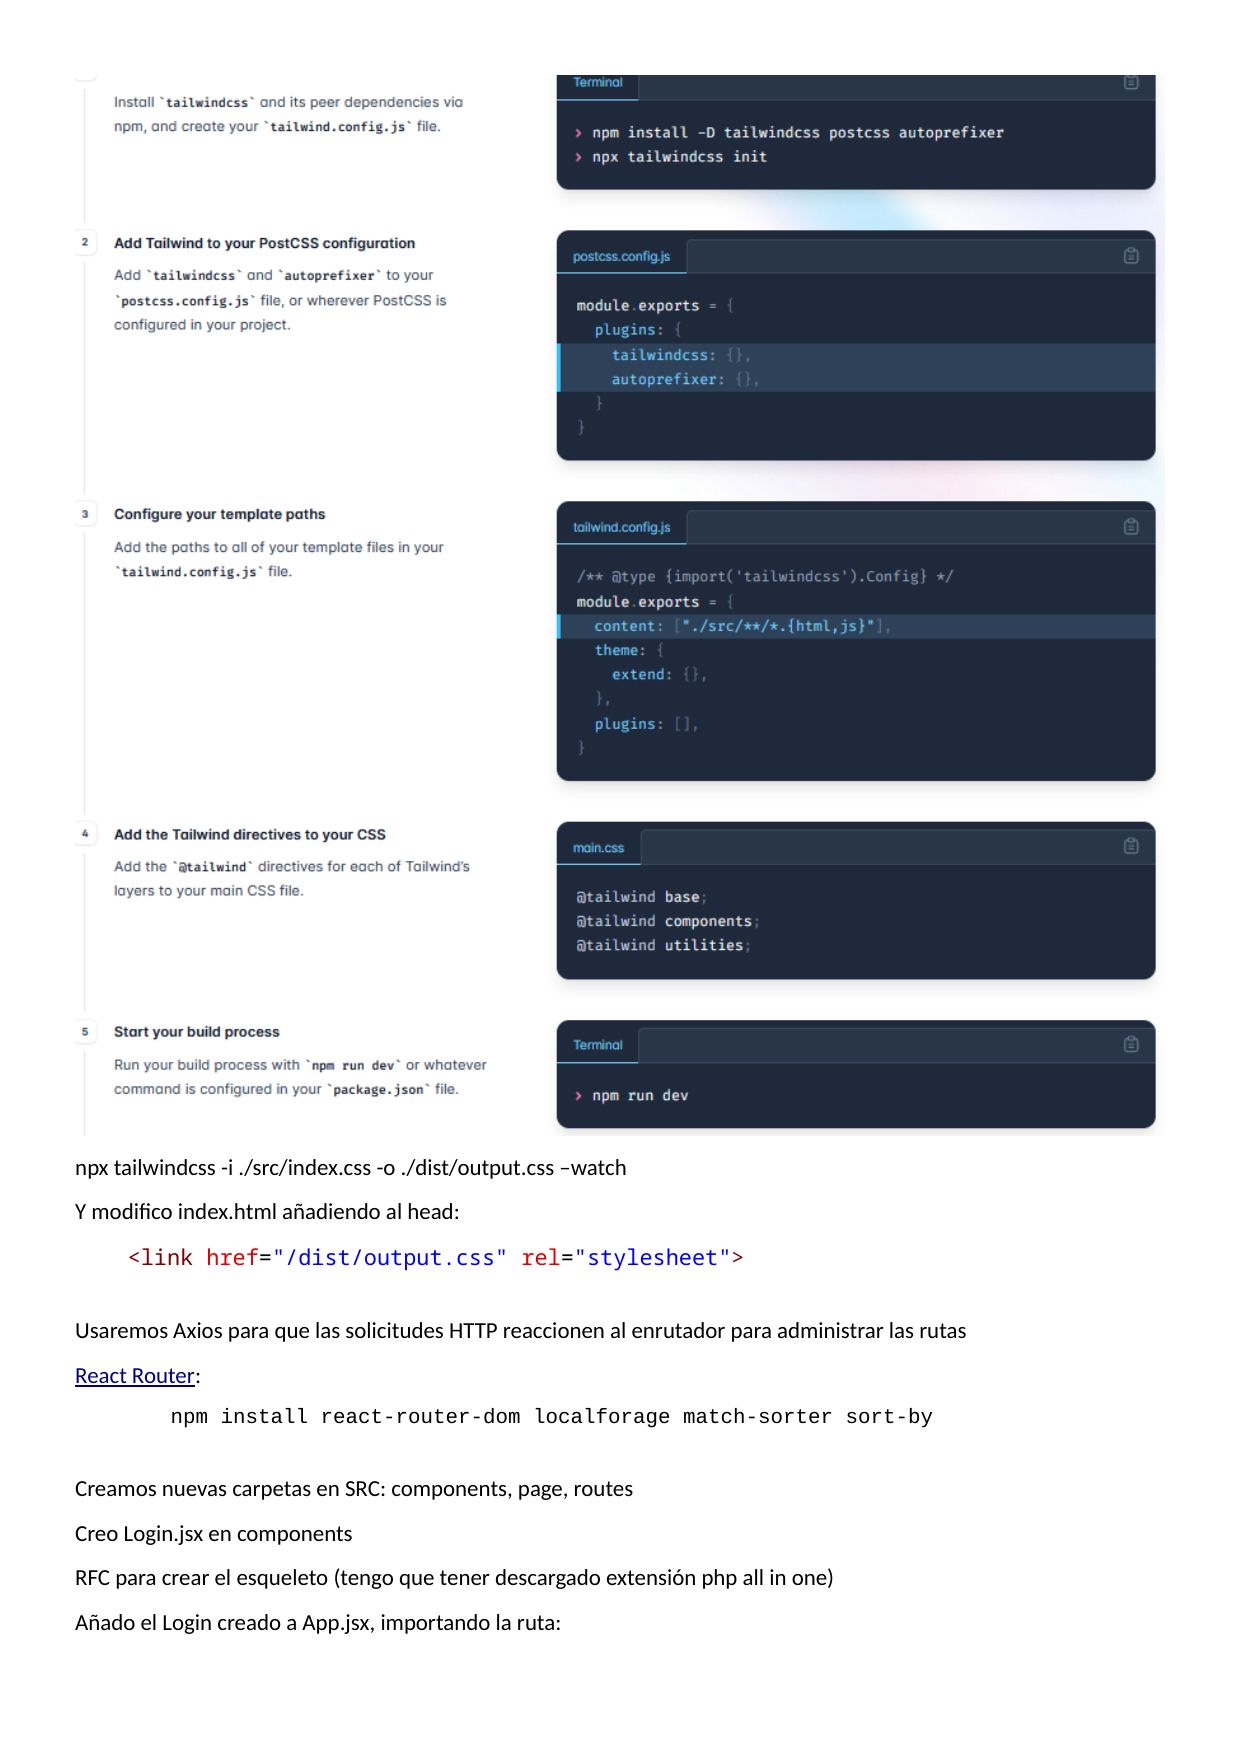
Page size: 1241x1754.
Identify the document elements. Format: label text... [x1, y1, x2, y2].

text <link href="/dist/output.css" rel="stylesheet"> [75, 1242, 1165, 1272]
text npx tailwindcss -i ./src/index.css -o ./dist/output.css –watch [75, 1153, 1165, 1181]
text Creo Login.jsx en components [75, 1519, 1165, 1547]
text Y modifico index.html añadiendo al head: [75, 1197, 1165, 1225]
text RFC para crear el esqueleto (tengo que tener descargado extensión php all in one) [75, 1563, 1165, 1592]
text Usaremos Axios para que las solicitudes HTTP reaccionen al enrutador para administrar las rutas [75, 1316, 1165, 1344]
text Añado el Login creado a App.jsx, importando la ruta: [75, 1608, 1165, 1636]
text Creamos nuevas carpetas en SRC: components, page, routes [75, 1474, 1165, 1502]
text npm install react-router-dom localforage match-sorter sort-by [75, 1406, 1165, 1429]
text React Router: [75, 1361, 1165, 1389]
